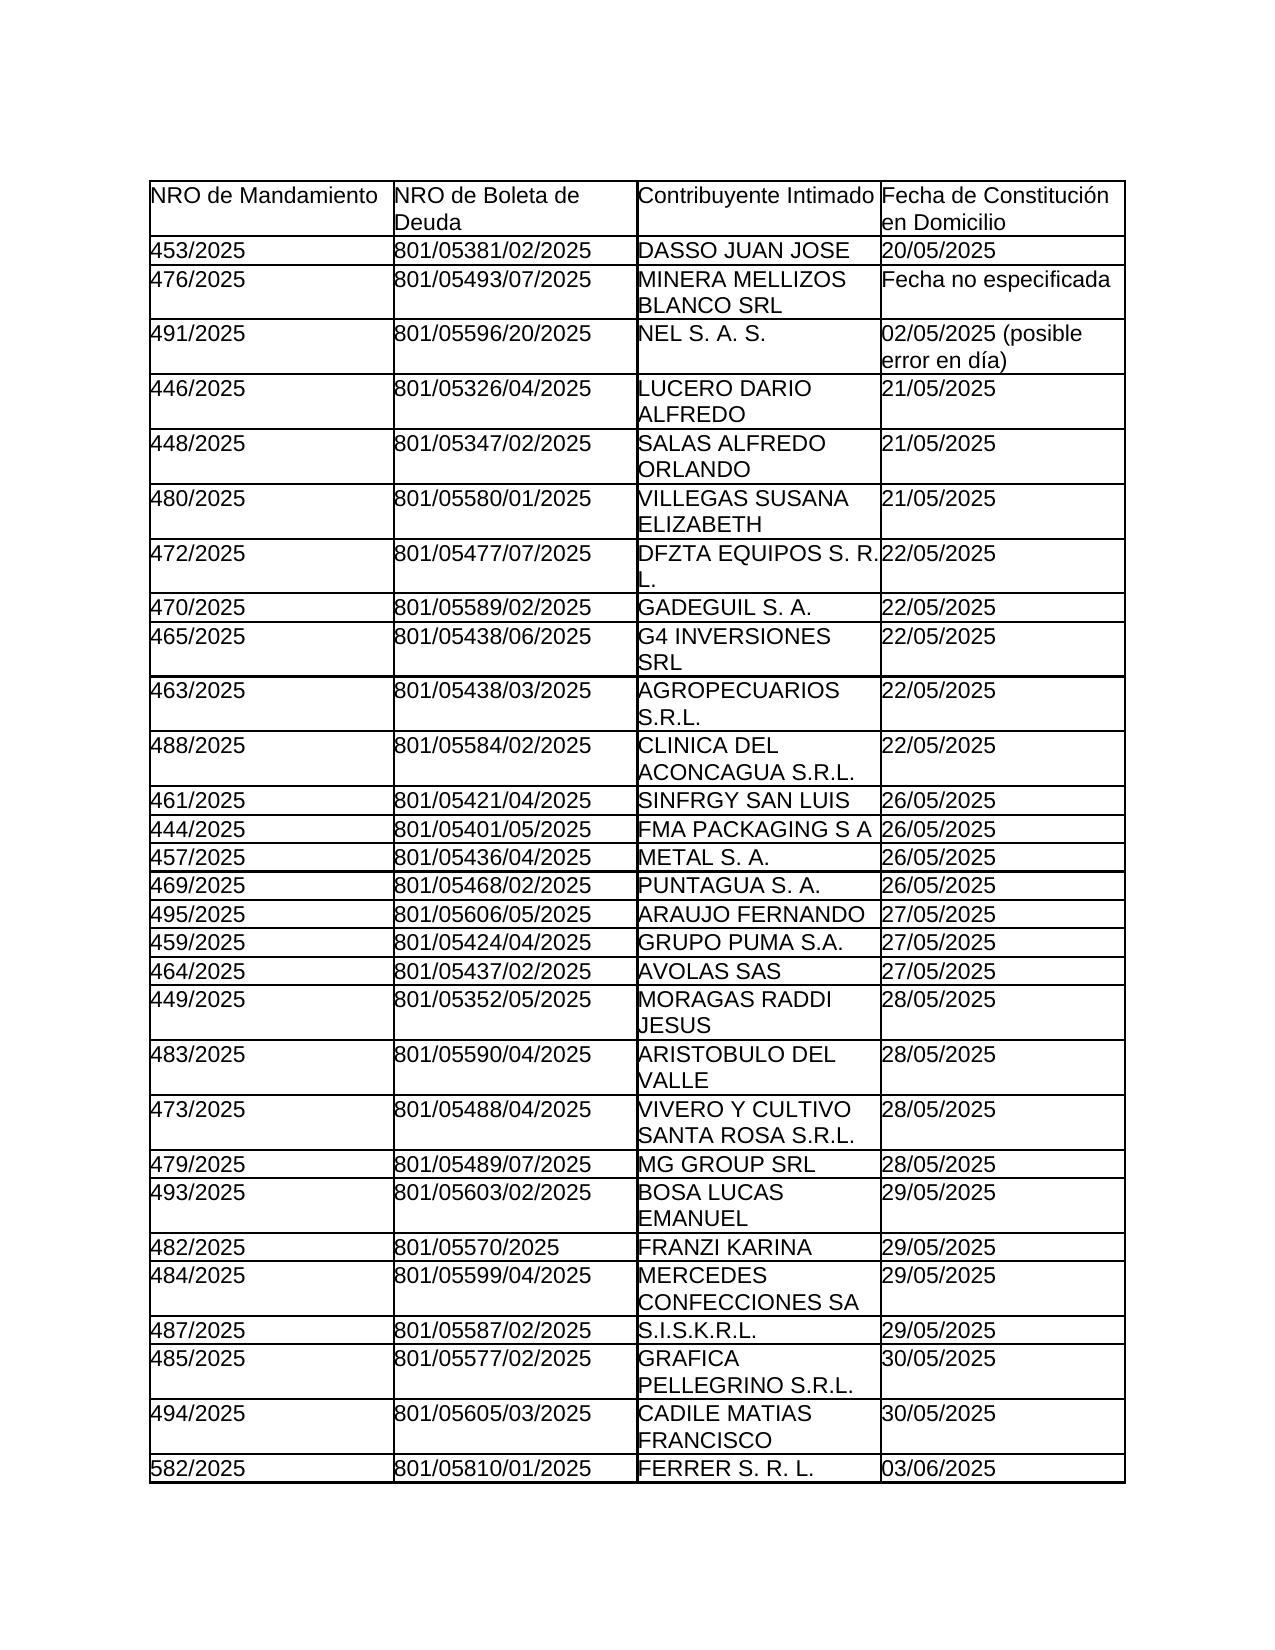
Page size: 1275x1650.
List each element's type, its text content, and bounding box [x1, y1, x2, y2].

table_cell 22/05/2025 [882, 678, 1124, 730]
table_cell 801/05436/04/2025 [395, 844, 636, 870]
table_cell 465/2025 [151, 623, 393, 675]
table_cell 28/05/2025 [882, 1151, 1124, 1177]
table_cell GRAFICA PELLEGRINO S.R.L. [639, 1345, 880, 1398]
table_cell 29/05/2025 [882, 1234, 1124, 1260]
table_cell 801/05606/05/2025 [395, 901, 636, 927]
table_cell 459/2025 [151, 929, 393, 956]
table_cell 26/05/2025 [882, 787, 1124, 813]
table_cell 449/2025 [151, 986, 393, 1039]
table_cell 21/05/2025 [882, 430, 1124, 483]
table_cell 29/05/2025 [882, 1179, 1124, 1232]
table_cell AGROPECUARIOS S.R.L. [639, 678, 880, 730]
table_cell 801/05590/04/2025 [395, 1041, 636, 1094]
table_cell 22/05/2025 [882, 540, 1124, 592]
table_cell GADEGUIL S. A. [639, 594, 880, 621]
table_cell GRUPO PUMA S.A. [639, 929, 880, 956]
table_cell 28/05/2025 [882, 1096, 1124, 1148]
table_cell 801/05596/20/2025 [395, 320, 636, 373]
table_cell 801/05493/07/2025 [395, 266, 636, 318]
table_cell 801/05421/04/2025 [395, 787, 636, 813]
table_cell SINFRGY SAN LUIS [639, 787, 880, 813]
table_cell 26/05/2025 [882, 816, 1124, 842]
table_cell 446/2025 [151, 375, 393, 428]
table_cell DASSO JUAN JOSE [639, 237, 880, 263]
table_cell 801/05326/04/2025 [395, 375, 636, 428]
table_cell 487/2025 [151, 1317, 393, 1343]
table_header NRO de Mandamiento [151, 182, 393, 235]
table_cell VIVERO Y CULTIVO SANTA ROSA S.R.L. [639, 1096, 880, 1148]
table_cell 457/2025 [151, 844, 393, 870]
table_cell 801/05577/02/2025 [395, 1345, 636, 1398]
table_cell 485/2025 [151, 1345, 393, 1398]
table_cell 801/05381/02/2025 [395, 237, 636, 263]
table_cell 801/05401/05/2025 [395, 816, 636, 842]
table_cell 27/05/2025 [882, 929, 1124, 956]
table_header Contribuyente Intimado [639, 182, 880, 235]
table_cell 801/05424/04/2025 [395, 929, 636, 956]
table_cell 801/05438/03/2025 [395, 678, 636, 730]
table_cell S.I.S.K.R.L. [639, 1317, 880, 1343]
table_cell 03/06/2025 [882, 1455, 1124, 1481]
table_cell 801/05488/04/2025 [395, 1096, 636, 1148]
table_cell CADILE MATIAS FRANCISCO [639, 1400, 880, 1453]
table_cell 801/05477/07/2025 [395, 540, 636, 592]
table_cell 483/2025 [151, 1041, 393, 1094]
table_cell 495/2025 [151, 901, 393, 927]
table_cell 801/05437/02/2025 [395, 958, 636, 984]
table_cell 26/05/2025 [882, 873, 1124, 899]
table_cell 463/2025 [151, 678, 393, 730]
table_cell ARAUJO FERNANDO [639, 901, 880, 927]
table_cell 472/2025 [151, 540, 393, 592]
table_cell PUNTAGUA S. A. [639, 873, 880, 899]
table_cell 28/05/2025 [882, 1041, 1124, 1094]
table_cell 801/05599/04/2025 [395, 1262, 636, 1315]
table_cell 470/2025 [151, 594, 393, 621]
table_cell 484/2025 [151, 1262, 393, 1315]
table_cell 28/05/2025 [882, 986, 1124, 1039]
table_cell LUCERO DARIO ALFREDO [639, 375, 880, 428]
table_cell 801/05347/02/2025 [395, 430, 636, 483]
table_cell G4 INVERSIONES SRL [639, 623, 880, 675]
table_cell AVOLAS SAS [639, 958, 880, 984]
table_cell FMA PACKAGING S A [639, 816, 880, 842]
table_cell 801/05603/02/2025 [395, 1179, 636, 1232]
table_cell 22/05/2025 [882, 623, 1124, 675]
table_cell 21/05/2025 [882, 375, 1124, 428]
table_cell 22/05/2025 [882, 594, 1124, 621]
table_cell 801/05584/02/2025 [395, 732, 636, 785]
table_cell 801/05570/2025 [395, 1234, 636, 1260]
table_cell 461/2025 [151, 787, 393, 813]
table_cell 473/2025 [151, 1096, 393, 1148]
table_cell 801/05468/02/2025 [395, 873, 636, 899]
table_header NRO de Boleta de Deuda [395, 182, 636, 235]
table_cell 480/2025 [151, 485, 393, 537]
table_cell FRANZI KARINA [639, 1234, 880, 1260]
table_cell 801/05352/05/2025 [395, 986, 636, 1039]
table_cell VILLEGAS SUSANA ELIZABETH [639, 485, 880, 537]
table_cell MINERA MELLIZOS BLANCO SRL [639, 266, 880, 318]
table_cell MG GROUP SRL [639, 1151, 880, 1177]
table_cell 30/05/2025 [882, 1400, 1124, 1453]
table_cell 801/05589/02/2025 [395, 594, 636, 621]
table_cell 801/05438/06/2025 [395, 623, 636, 675]
table_cell 801/05810/01/2025 [395, 1455, 636, 1481]
table_cell MORAGAS RADDI JESUS [639, 986, 880, 1039]
table_cell METAL S. A. [639, 844, 880, 870]
table_cell 482/2025 [151, 1234, 393, 1260]
table_cell 464/2025 [151, 958, 393, 984]
table_cell 27/05/2025 [882, 901, 1124, 927]
table_cell 29/05/2025 [882, 1317, 1124, 1343]
table_cell 453/2025 [151, 237, 393, 263]
table_cell 26/05/2025 [882, 844, 1124, 870]
table_cell 20/05/2025 [882, 237, 1124, 263]
table_cell FERRER S. R. L. [639, 1455, 880, 1481]
table_cell 27/05/2025 [882, 958, 1124, 984]
table_cell DFZTA EQUIPOS S. R. L. [639, 540, 880, 592]
table_cell 30/05/2025 [882, 1345, 1124, 1398]
table_cell CLINICA DEL ACONCAGUA S.R.L. [639, 732, 880, 785]
table_cell SALAS ALFREDO ORLANDO [639, 430, 880, 483]
table_cell 22/05/2025 [882, 732, 1124, 785]
table_cell 448/2025 [151, 430, 393, 483]
table_cell 488/2025 [151, 732, 393, 785]
table_cell 491/2025 [151, 320, 393, 373]
table_cell 493/2025 [151, 1179, 393, 1232]
table_cell 494/2025 [151, 1400, 393, 1453]
table_cell 02/05/2025 (posible error en día) [882, 320, 1124, 373]
table_cell NEL S. A. S. [639, 320, 880, 373]
table_cell 801/05587/02/2025 [395, 1317, 636, 1343]
table_header Fecha de Constitución en Domicilio [882, 182, 1124, 235]
table_cell BOSA LUCAS EMANUEL [639, 1179, 880, 1232]
table_cell 444/2025 [151, 816, 393, 842]
table_cell 801/05605/03/2025 [395, 1400, 636, 1453]
table_cell ARISTOBULO DEL VALLE [639, 1041, 880, 1094]
table_cell Fecha no especificada [882, 266, 1124, 318]
table_cell MERCEDES CONFECCIONES SA [639, 1262, 880, 1315]
table_cell 582/2025 [151, 1455, 393, 1481]
table_cell 21/05/2025 [882, 485, 1124, 537]
table_cell 476/2025 [151, 266, 393, 318]
table_cell 801/05489/07/2025 [395, 1151, 636, 1177]
table_cell 479/2025 [151, 1151, 393, 1177]
table_cell 469/2025 [151, 873, 393, 899]
table_cell 801/05580/01/2025 [395, 485, 636, 537]
table_cell 29/05/2025 [882, 1262, 1124, 1315]
